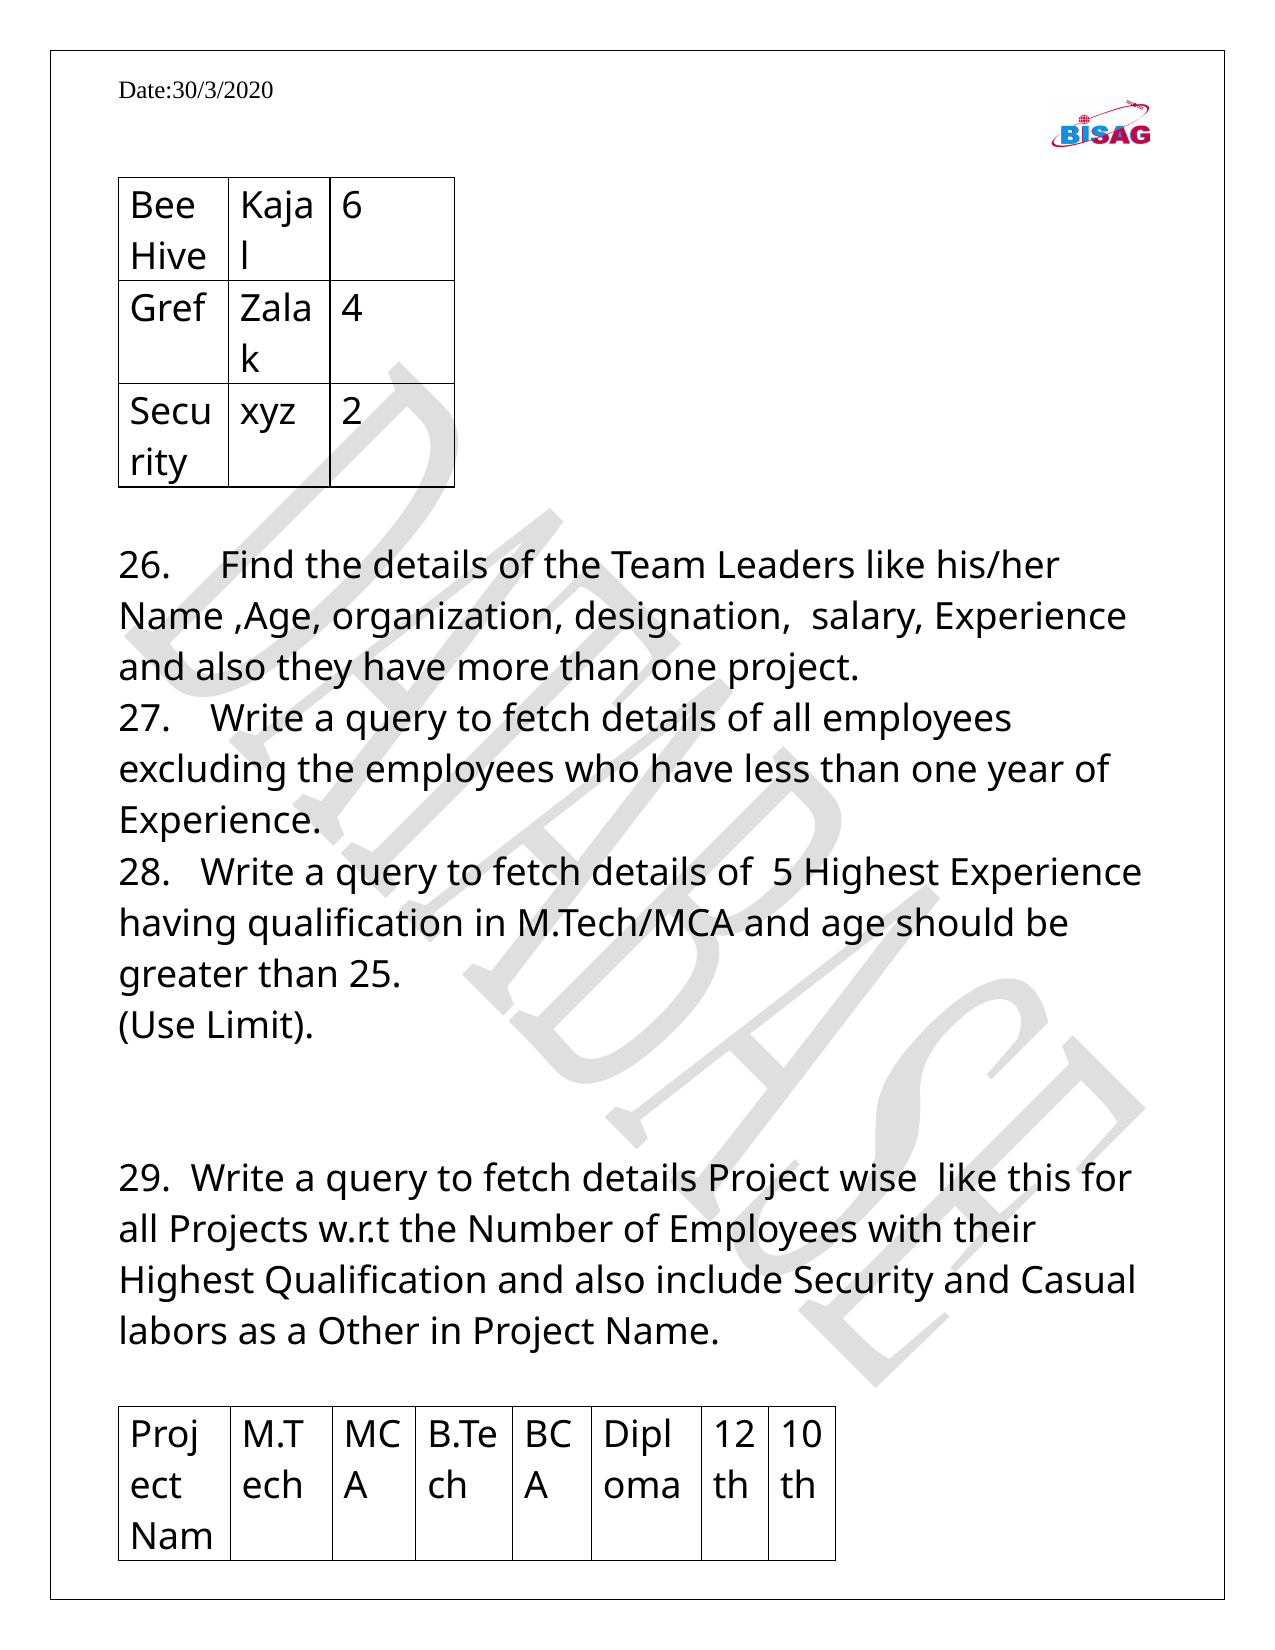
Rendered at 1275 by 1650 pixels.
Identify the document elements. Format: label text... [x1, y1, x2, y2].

text 27. Write a query to fetch details of all employees excluding the employees who have less than one year of Experience. [544, 721, 682, 845]
text [656, 998, 778, 1049]
table_cell 2 [447, 470, 454, 486]
text [751, 998, 837, 1049]
text [555, 998, 674, 1049]
picture [1048, 98, 1154, 149]
text 26. Find the details of the Team Leaders like his/her Name ,Age, organization, designation, salary, Experience and also they have more than one project. [375, 547, 518, 690]
text 28. Write a query to fetch details of 5 Highest Experience having qualification in M.Tech/MCA and age should be greater than 25. [798, 923, 894, 998]
text [826, 998, 959, 1049]
table_cell Kajal [229, 178, 329, 280]
table_header Diploma [592, 1407, 701, 1560]
text (Use Limit). [118, 998, 555, 1049]
text 29. Write a query to fetch details Project wise like this for all Projects w.r.t the Number of Employees with their Highest Qualification and also include Security and Casual labors as a Other in Project Name. [118, 1151, 980, 1355]
text 27. Write a query to fetch details of all employees excluding the employees who have less than one year of Experience. [335, 692, 531, 845]
table_cell BeeHive [119, 178, 228, 280]
text 27. Write a query to fetch details of all employees excluding the employees who have less than one year of Experience. [739, 792, 815, 845]
text 28. Write a query to fetch details of 5 Highest Experience having qualification in M.Tech/MCA and age should be greater than 25. [586, 922, 697, 998]
table_cell 2 [331, 384, 394, 453]
text 26. Find the details of the Team Leaders like his/her Name ,Age, organization, designation, salary, Experience and also they have more than one project. [171, 538, 381, 673]
text 26. Find the details of the Team Leaders like his/her Name ,Age, organization, designation, salary, Experience and also they have more than one project. [434, 538, 1157, 692]
text [934, 1000, 1020, 1049]
table_cell Zalak [229, 281, 329, 383]
table_header 12th [702, 1407, 768, 1560]
table_cell 2 [331, 408, 430, 486]
table_header 10th [769, 1407, 835, 1560]
text [1023, 998, 1157, 1049]
table_header M.Tech [231, 1407, 332, 1560]
table_cell xyz [229, 384, 329, 486]
text 28. Write a query to fetch details of 5 Highest Experience having qualification in M.Tech/MCA and age should be greater than 25. [508, 845, 708, 998]
table_cell 4 [331, 281, 454, 383]
text 29. Write a query to fetch details Project wise like this for all Projects w.r.t the Number of Employees with their Highest Qualification and also include Security and Casual labors as a Other in Project Name. [844, 1151, 1157, 1355]
text 26. Find the details of the Team Leaders like his/her Name ,Age, organization, designation, salary, Experience and also they have more than one project. [562, 629, 652, 692]
table_header B.Tech [416, 1407, 512, 1560]
text 26. Find the details of the Team Leaders like his/her Name ,Age, organization, designation, salary, Experience and also they have more than one project. [232, 538, 509, 692]
text 28. Write a query to fetch details of 5 Highest Experience having qualification in M.Tech/MCA and age should be greater than 25. [689, 845, 808, 917]
table_header Project Nam [119, 1407, 230, 1560]
table_header BCA [513, 1407, 591, 1560]
text 26. Find the details of the Team Leaders like his/her Name ,Age, organization, designation, salary, Experience and also they have more than one project. [118, 538, 246, 692]
table_cell 2 [423, 384, 454, 419]
text 27. Write a query to fetch details of all employees excluding the employees who have less than one year of Experience. [617, 692, 1157, 845]
table_cell 6 [331, 178, 454, 280]
text 27. Write a query to fetch details of all employees excluding the employees who have less than one year of Experience. [118, 692, 390, 845]
table_cell Security [119, 384, 228, 486]
text 28. Write a query to fetch details of 5 Highest Experience having qualification in M.Tech/MCA and age should be greater than 25. [118, 845, 560, 998]
table_header MCA [333, 1407, 415, 1560]
table_cell Gref [119, 281, 228, 383]
text 27. Write a query to fetch details of all employees excluding the employees who have less than one year of Experience. [409, 692, 699, 845]
text 28. Write a query to fetch details of 5 Highest Experience having qualification in M.Tech/MCA and age should be greater than 25. [703, 845, 1157, 998]
